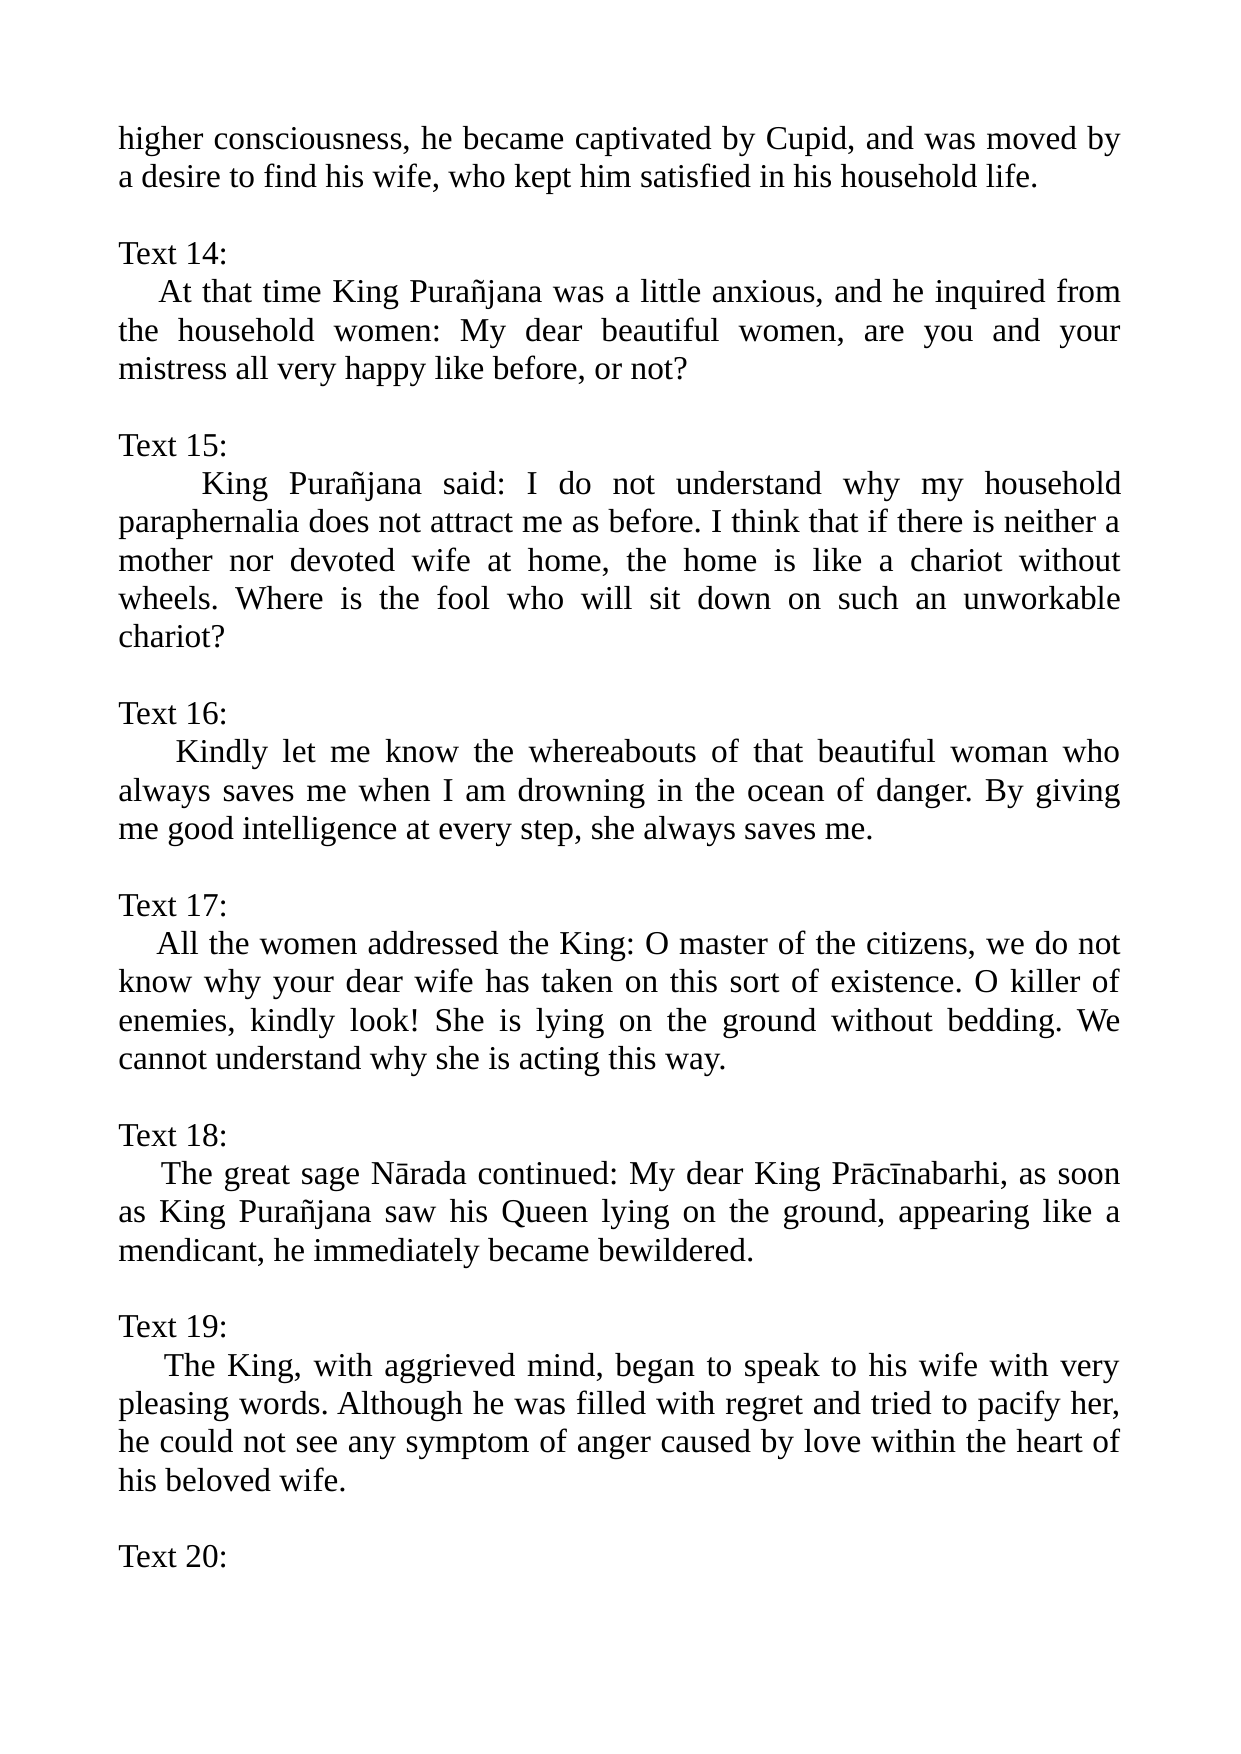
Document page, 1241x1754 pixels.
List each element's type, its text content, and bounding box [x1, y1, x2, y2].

text All the women addressed the King: O master of the citizens, we do not know why your dear wife has taken on this sort of existence. O killer of enemies, kindly look! She is lying on the ground without bedding. We cannot understand why she is acting this way. [118, 923, 1122, 1076]
text Text 17: [118, 885, 1122, 923]
text Text 20: [118, 1536, 1122, 1575]
text Kindly let me know the whereabouts of that beautiful woman who always saves me when I am drowning in the ocean of danger. By giving me good intelligence at every step, she always saves me. [118, 731, 1122, 846]
text The great sage Nārada continued: My dear King Prācīnabarhi, as soon as King Purañjana saw his Queen lying on the ground, appearing like a mendicant, he immediately became bewildered. [118, 1153, 1122, 1268]
text Text 19: [118, 1306, 1122, 1345]
text higher consciousness, he became captivated by Cupid, and was moved by a desire to find his wife, who kept him satisfied in his household life. [118, 118, 1122, 195]
text The King, with aggrieved mind, began to speak to his wife with very pleasing words. Although he was filled with regret and tried to pacify her, he could not see any symptom of anger caused by love within the heart of his beloved wife. [118, 1345, 1122, 1498]
text At that time King Purañjana was a little anxious, and he inquired from the household women: My dear beautiful women, are you and your mistress all very happy like before, or not? [118, 271, 1122, 386]
text Text 18: [118, 1115, 1122, 1153]
text Text 16: [118, 693, 1122, 731]
text Text 14: [118, 233, 1122, 271]
text King Purañjana said: I do not understand why my household paraphernalia does not attract me as before. I think that if there is neither a mother nor devoted wife at home, the home is like a chariot without wheels. Where is the fool who will sit down on such an unworkable chariot? [118, 463, 1122, 655]
text Text 15: [118, 425, 1122, 463]
